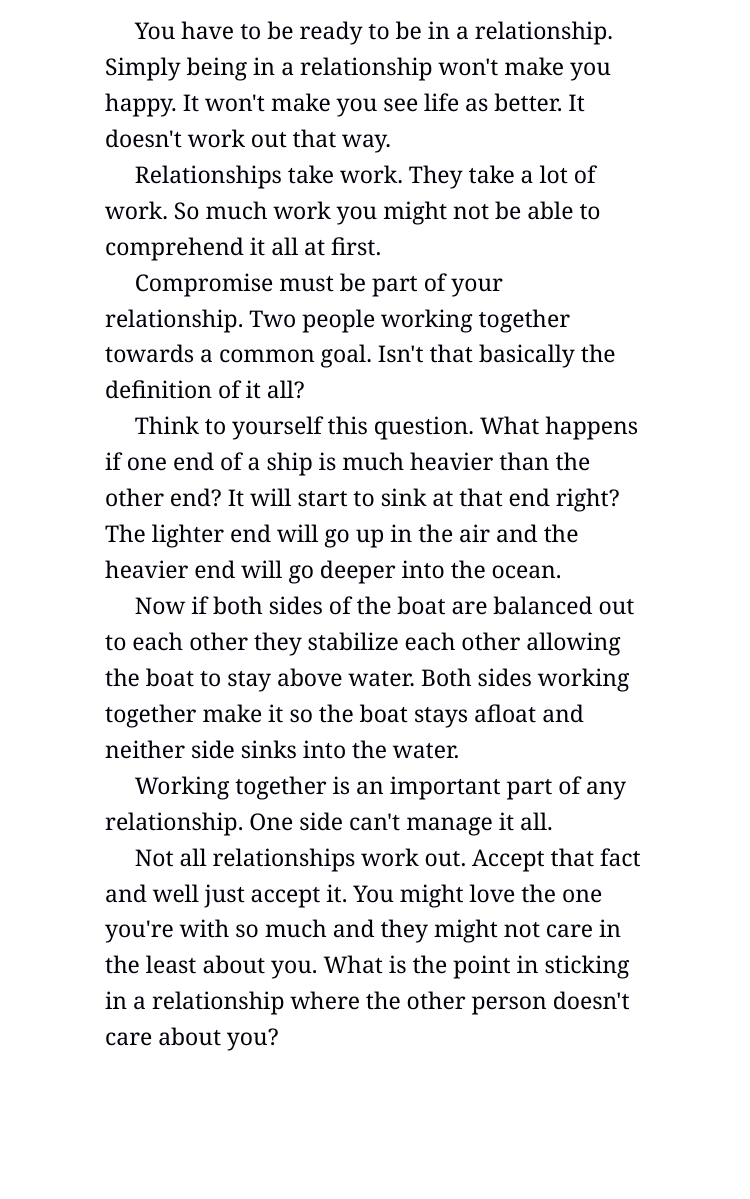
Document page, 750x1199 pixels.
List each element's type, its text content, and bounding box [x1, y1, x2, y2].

text Compromise must be part of your relationship. Two people working together towards a common goal. Isn't that basically the definition of it all? [105, 267, 645, 406]
text Relationships take work. They take a lot of work. So much work you might not be able to comprehend it all at first. [105, 159, 645, 262]
text Working together is an important part of any relationship. One side can't manage it all. [105, 770, 645, 837]
text Think to yourself this question. What happens if one end of a ship is much heavier than the other end? It will start to sink at that end right? The lighter end will go up in the air and the heavier end will go deeper into the ocean. [105, 410, 645, 585]
text Not all relationships work out. Accept that fact and well just accept it. You might love the one you're with so much and they might not care in the least about you. What is the point in sticking in a relationship where the other person doesn't care about you? [105, 842, 645, 1052]
text You have to be ready to be in a relationship. Simply being in a relationship won't make you happy. It won't make you see life as better. It doesn't work out that way. [105, 15, 645, 154]
text Now if both sides of the boat are balanced out to each other they stabilize each other allowing the boat to stay above water. Both sides working together make it so the boat stays afloat and neither side sinks into the water. [105, 590, 645, 765]
